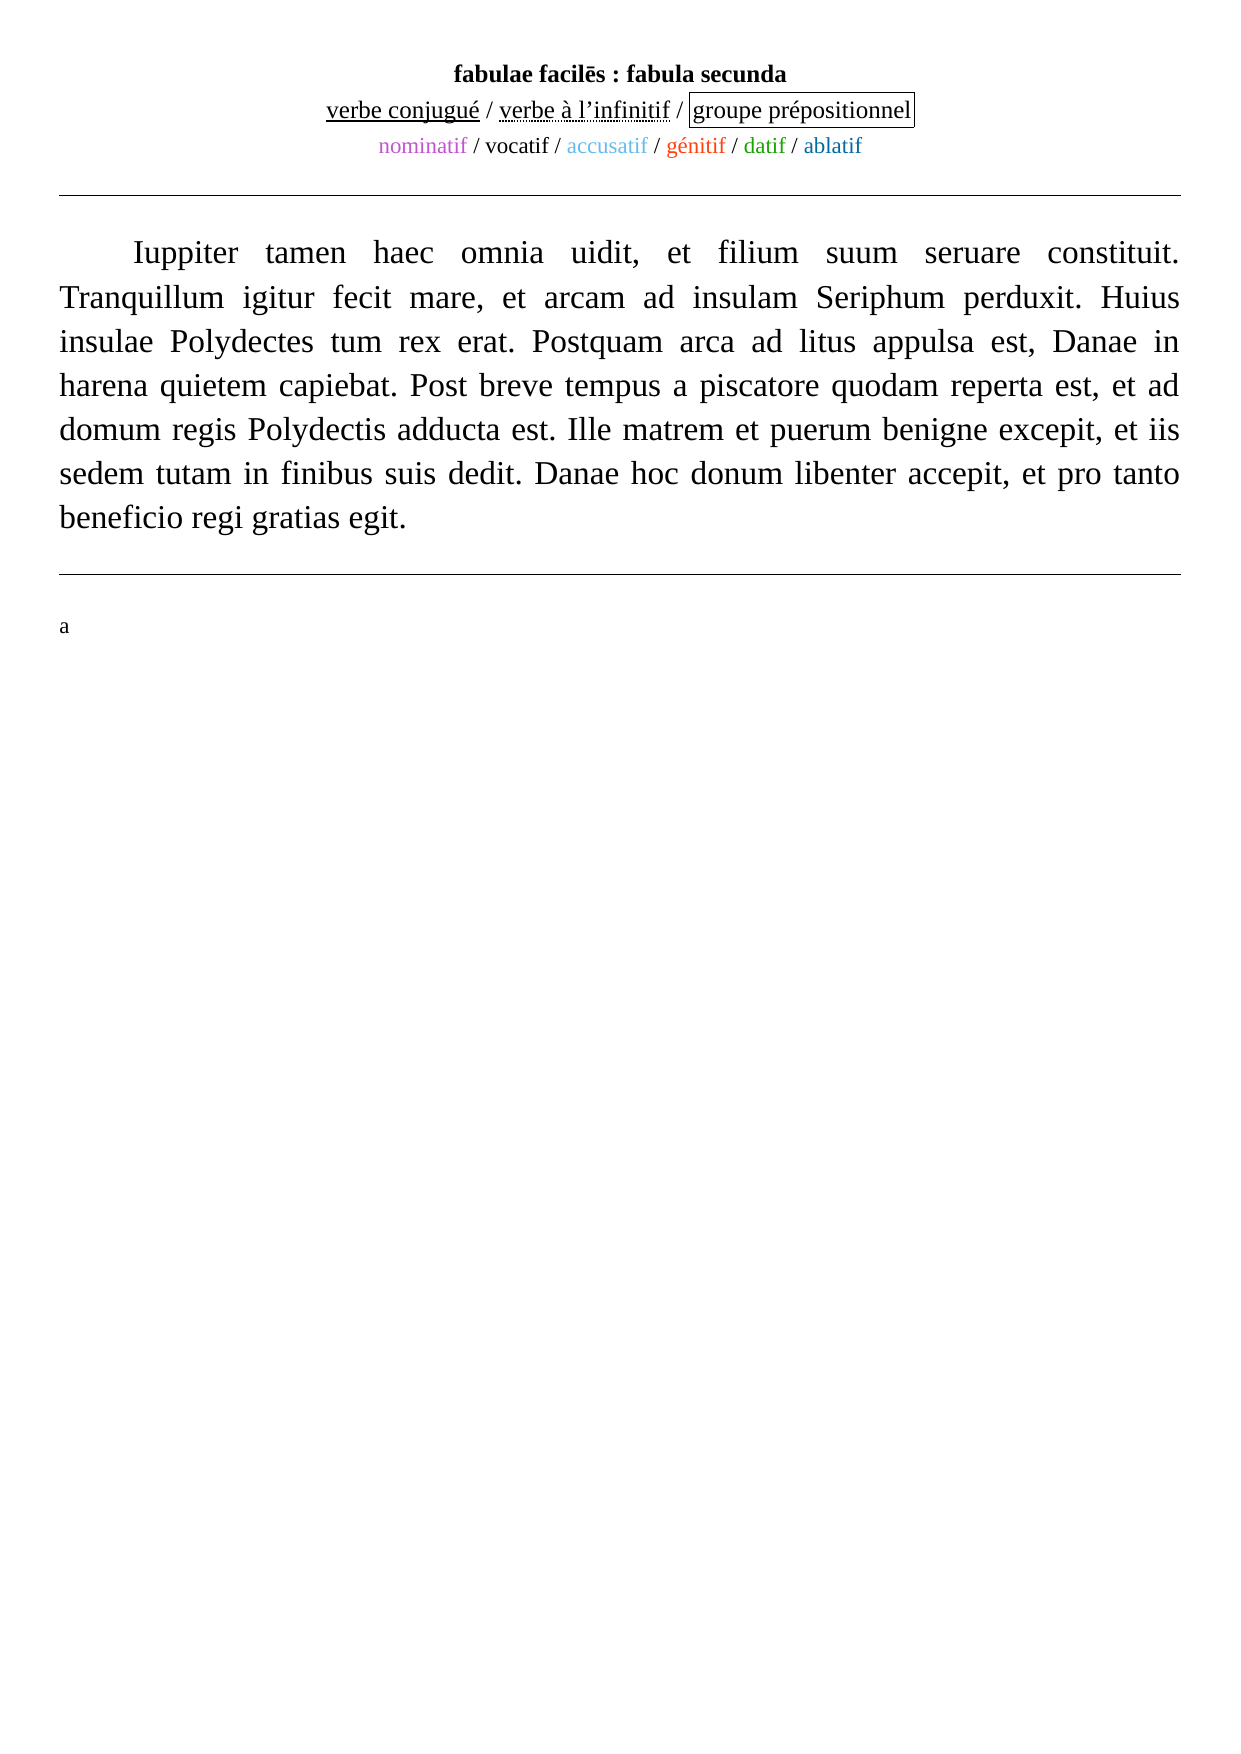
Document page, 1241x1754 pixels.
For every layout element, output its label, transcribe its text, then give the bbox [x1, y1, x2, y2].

text [915, 92, 1181, 127]
text groupe prépositionnel [690, 93, 914, 127]
text verbe conjugué / verbe à l’infinitif / [59, 92, 689, 127]
text fabulae facilēs : fabula secunda [59, 59, 1181, 88]
text nominatif / vocatif / accusatif / génitif / datif / ablatif [59, 132, 1181, 158]
text Iuppiter tamen haec omnia uidit, et filium suum seruare constituit. Tranquillum igitur fecit mare, et arcam ad insulam Seriphum perduxit. Huius insulae Polydectes tum rex erat. Postquam arca ad litus appulsa est, Danae in harena quietem capiebat. Post breve tempus a piscatore quodam reperta est, et ad domum regis Polydectis adducta est. Ille matrem et puerum benigne excepit, et iis sedem tutam in finibus suis dedit. Danae hoc donum libenter accepit, et pro tanto beneficio regi gratias egit. [59, 233, 1181, 536]
text a [59, 612, 1181, 638]
